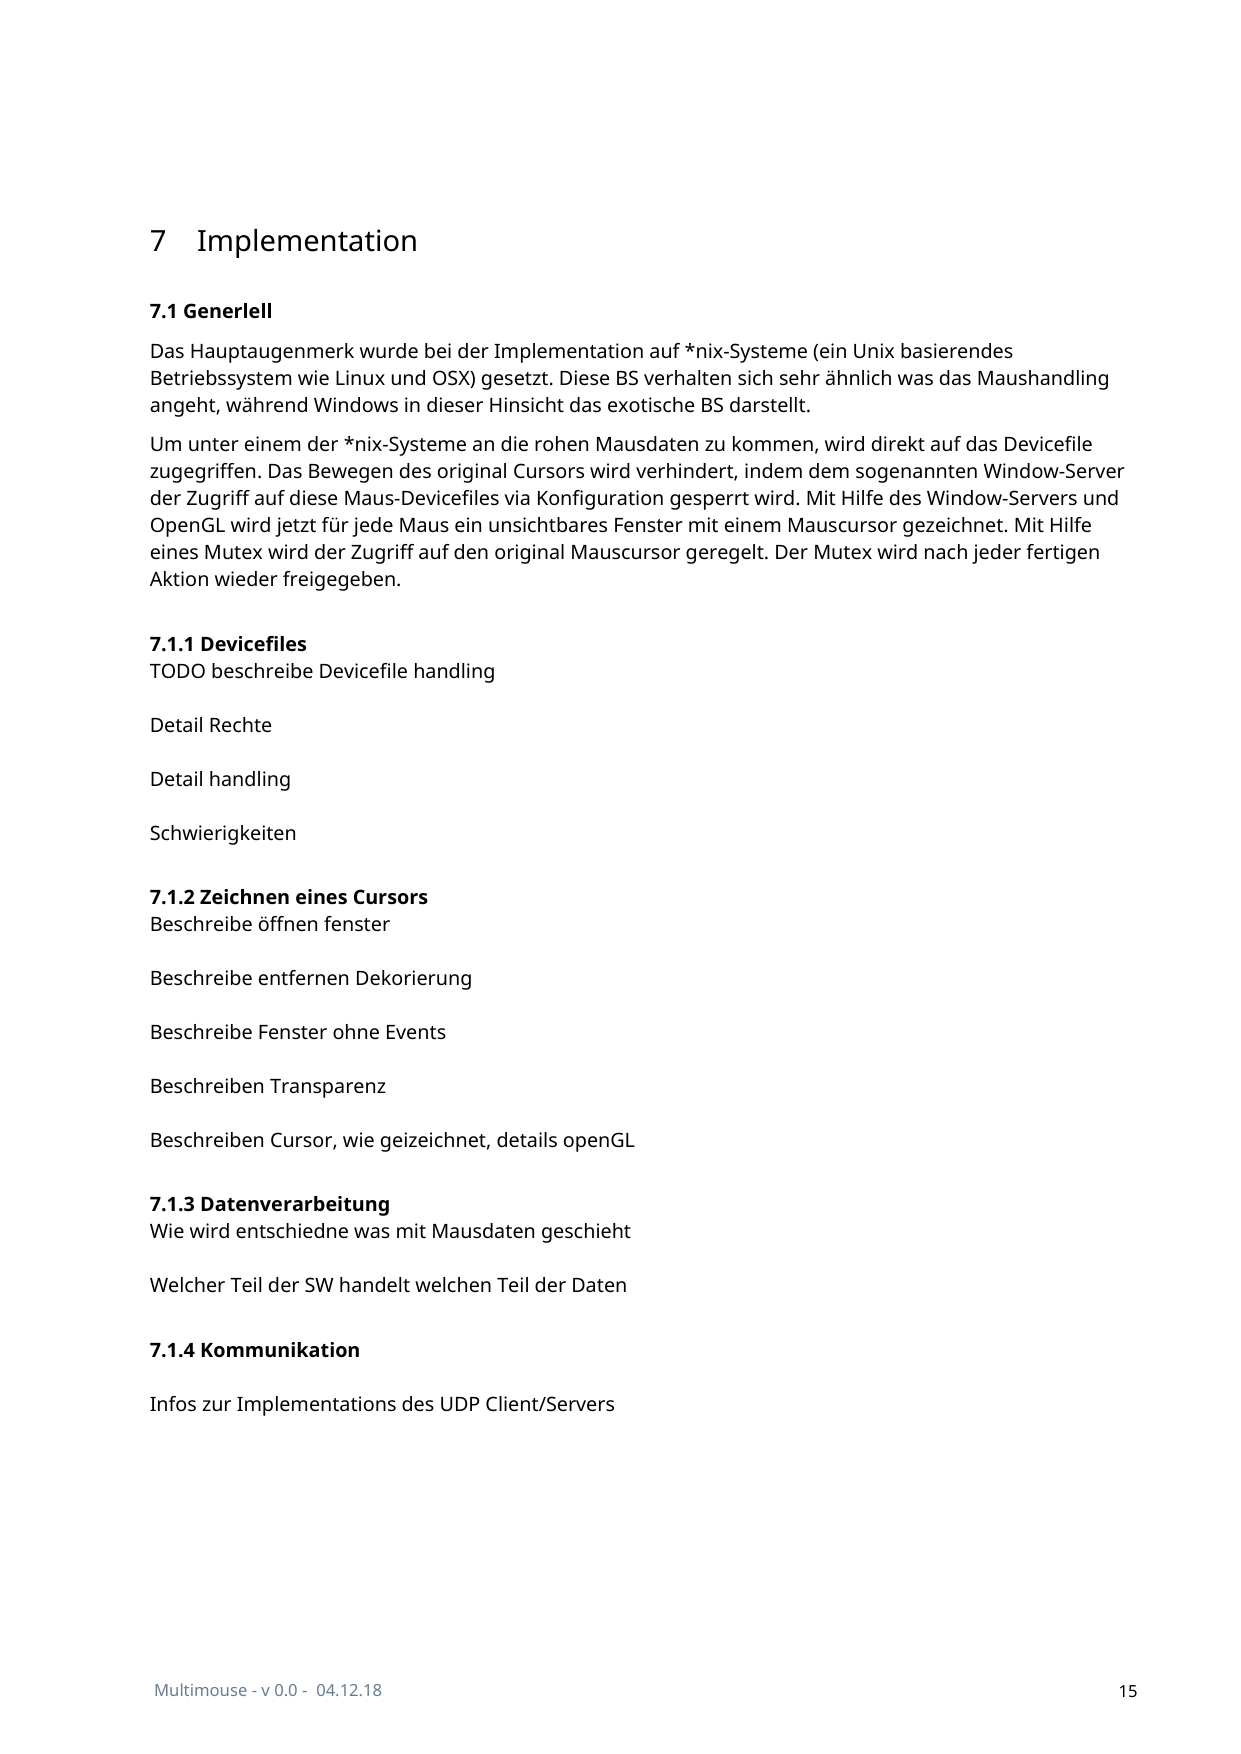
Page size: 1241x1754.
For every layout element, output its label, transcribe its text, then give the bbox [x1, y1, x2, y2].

text Beschreibe öffnen fenster [149, 910, 1136, 937]
text TODO beschreibe Devicefile handling [149, 657, 1136, 684]
subtitle Devicefiles [149, 630, 1136, 657]
text Schwierigkeiten [149, 819, 1136, 846]
text Infos zur Implementations des UDP Client/Servers [149, 1390, 1136, 1417]
text Detail Rechte [149, 711, 1136, 738]
text Wie wird entschiedne was mit Mausdaten geschieht [149, 1218, 1136, 1245]
text Um unter einem der *nix-Systeme an die rohen Mausdaten zu kommen, wird direkt auf das Devicefile zugegriffen. Das Bewegen des original Cursors wird verhindert, indem dem sogenannten Window-Server der Zugriff auf diese Maus-Devicefiles via Konfiguration gesperrt wird. Mit Hilfe des Window-Servers und OpenGL wird jetzt für jede Maus ein unsichtbares Fenster mit einem Mauscursor gezeichnet. Mit Hilfe eines Mutex wird der Zugriff auf den original Mauscursor geregelt. Der Mutex wird nach jeder fertigen Aktion wieder freigegeben. [149, 431, 1136, 593]
text Beschreiben Cursor, wie geizeichnet, details openGL [149, 1126, 1136, 1153]
subtitle Datenverarbeitung [149, 1191, 1136, 1218]
text Beschreibe Fenster ohne Events [149, 1018, 1136, 1045]
subtitle Implementation [149, 221, 1136, 260]
text Detail handling [149, 765, 1136, 792]
text Welcher Teil der SW handelt welchen Teil der Daten [149, 1272, 1136, 1299]
text Beschreiben Transparenz [149, 1072, 1136, 1099]
subtitle Kommunikation [149, 1336, 1136, 1363]
subtitle Zeichnen eines Cursors [149, 883, 1136, 910]
text Beschreibe entfernen Dekorierung [149, 964, 1136, 991]
text Das Hauptaugenmerk wurde bei der Implementation auf *nix-Systeme (ein Unix basierendes Betriebssystem wie Linux und OSX) gesetzt. Diese BS verhalten sich sehr ähnlich was das Maushandling angeht, während Windows in dieser Hinsicht das exotische BS darstellt. [149, 337, 1136, 418]
subtitle Generlell [149, 298, 1136, 325]
